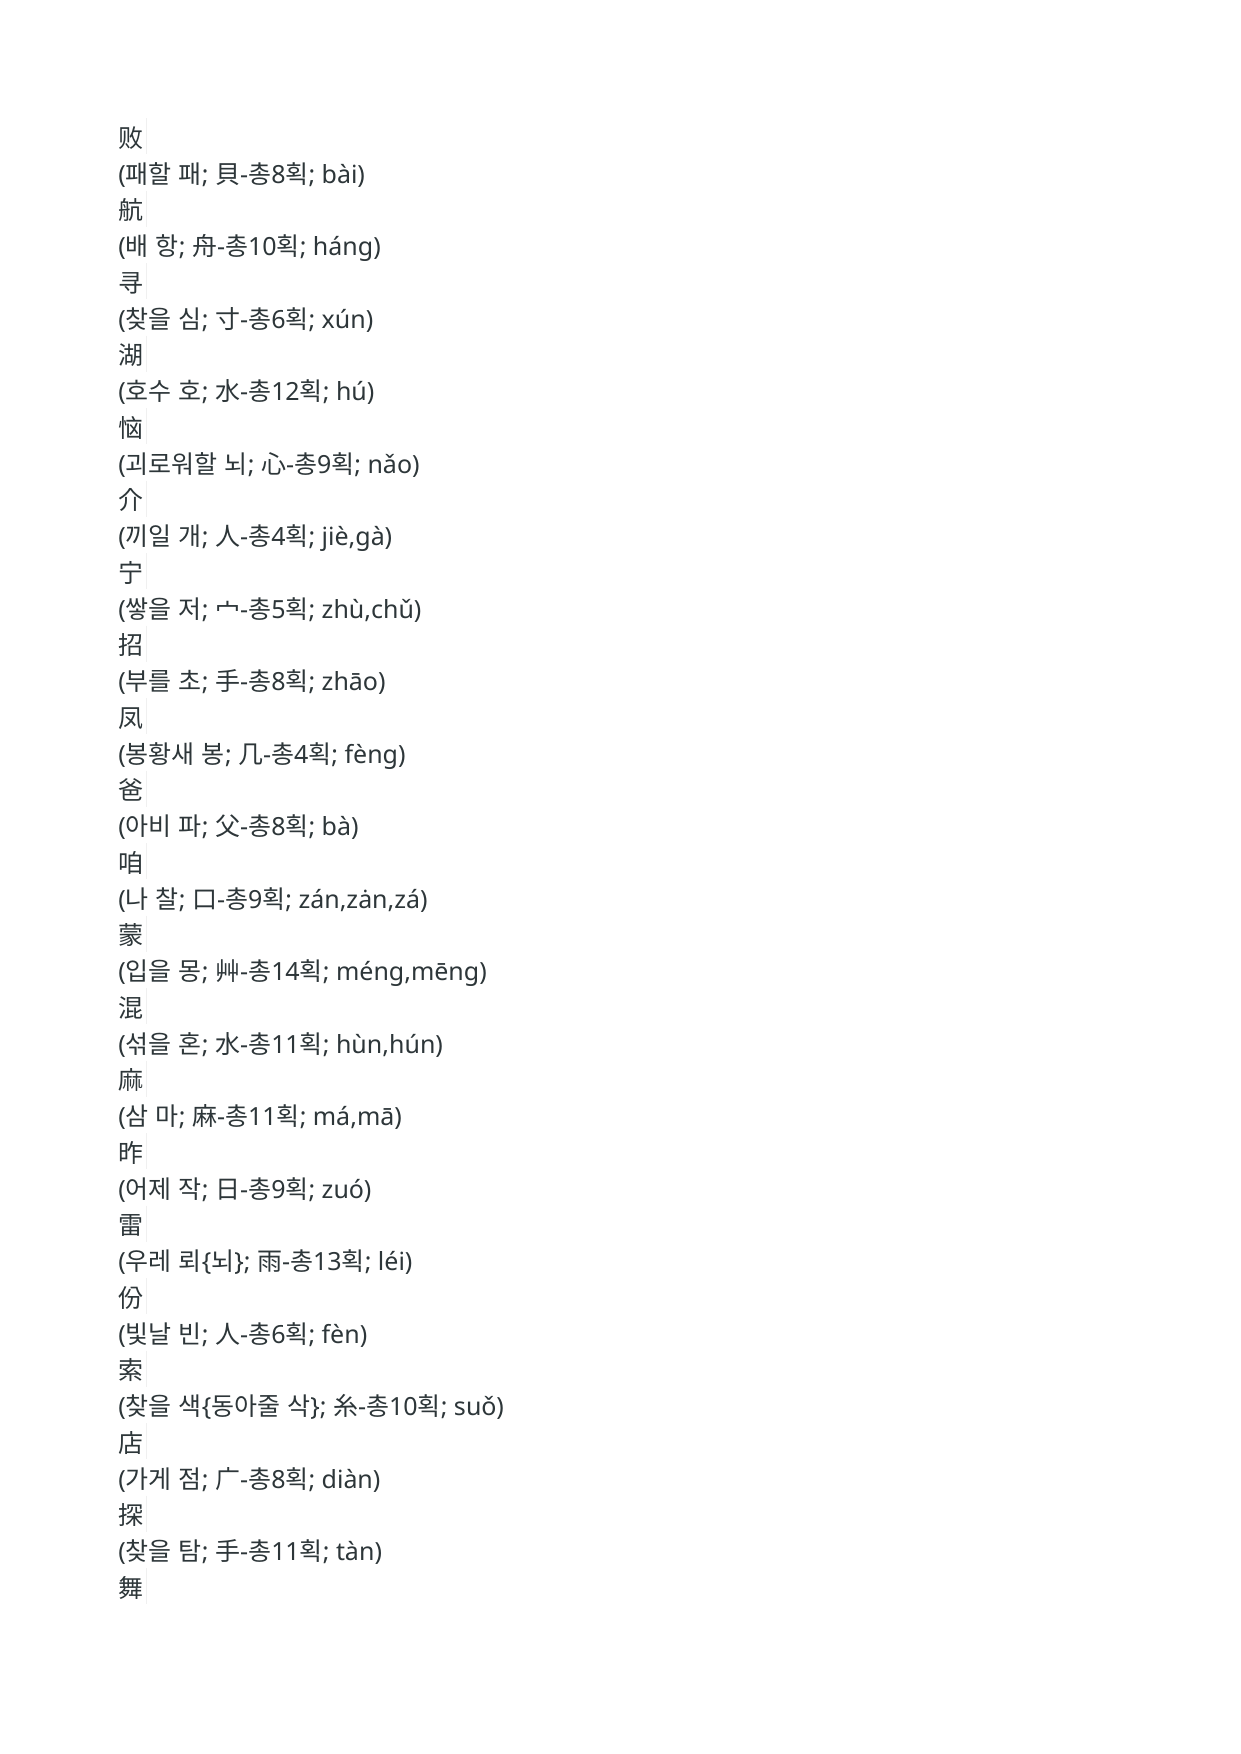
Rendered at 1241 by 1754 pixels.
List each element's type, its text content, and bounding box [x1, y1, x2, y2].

text 湖 [118, 336, 146, 372]
text 招 [118, 626, 146, 662]
text (어제 작; ⽇-총9획; zuó) [118, 1169, 1122, 1206]
text (호수 호; ⽔-총12획; hú) [118, 372, 1122, 408]
text 舞 [118, 1568, 146, 1604]
text (나 찰; ⼝-총9획; zán,zȧn,zá) [118, 879, 1122, 916]
text 寻 [118, 263, 146, 299]
text 爸 [118, 771, 146, 807]
text [147, 191, 1122, 227]
text (봉황새 봉; ⼏-총4획; fèng) [118, 734, 1122, 771]
text [147, 916, 1122, 952]
text (찾을 심; ⼨-총6획; xún) [118, 299, 1122, 336]
text (섞을 혼; ⽔-총11획; hùn,hún) [118, 1024, 1122, 1061]
text (배 항; ⾈-총10획; háng) [118, 227, 1122, 263]
text (괴로워할 뇌; ⼼-총9획; nǎo) [118, 444, 1122, 481]
text [147, 1568, 1122, 1604]
text 凤 [118, 698, 146, 734]
text (끼일 개; ⼈-총4획; jiè,gà) [118, 517, 1122, 553]
text [147, 1351, 1122, 1387]
text 昨 [118, 1133, 146, 1169]
text 蒙 [118, 916, 146, 952]
text [147, 263, 1122, 299]
text [147, 1133, 1122, 1169]
text 败 [118, 118, 146, 154]
text (우레 뢰{뇌}; ⾬-총13획; léi) [118, 1242, 1122, 1278]
text [147, 1206, 1122, 1242]
text (삼 마; ⿇-총11획; má,mā) [118, 1097, 1122, 1133]
text [147, 118, 1122, 154]
text (찾을 탐; ⼿-총11획; tàn) [118, 1532, 1122, 1568]
text (패할 패; ⾙-총8획; bài) [118, 154, 1122, 191]
text (가게 점; ⼴-총8획; diàn) [118, 1459, 1122, 1496]
text 恼 [118, 408, 146, 444]
text 索 [118, 1351, 146, 1387]
text 探 [118, 1496, 146, 1532]
text [147, 698, 1122, 734]
text [147, 336, 1122, 372]
text 份 [118, 1278, 146, 1314]
text (입을 몽; ⾋-총14획; méng,mēng) [118, 952, 1122, 988]
text [147, 1423, 1122, 1459]
text [147, 626, 1122, 662]
text [147, 553, 1122, 589]
text [147, 481, 1122, 517]
text 混 [118, 988, 146, 1024]
text 咱 [118, 843, 146, 879]
text [147, 843, 1122, 879]
text (빛날 빈; ⼈-총6획; fèn) [118, 1314, 1122, 1351]
text [147, 771, 1122, 807]
text 店 [118, 1423, 146, 1459]
text (찾을 색{동아줄 삭}; ⽷-총10획; suǒ) [118, 1387, 1122, 1423]
text (아비 파; ⽗-총8획; bà) [118, 807, 1122, 843]
text [147, 1061, 1122, 1097]
text [147, 1278, 1122, 1314]
text 麻 [118, 1061, 146, 1097]
text (쌓을 저; ⼧-총5획; zhù,chǔ) [118, 589, 1122, 626]
text 雷 [118, 1206, 146, 1242]
text 宁 [118, 553, 146, 589]
text (부를 초; ⼿-총8획; zhāo) [118, 662, 1122, 698]
text [147, 988, 1122, 1024]
text [147, 408, 1122, 444]
text [147, 1496, 1122, 1532]
text 航 [118, 191, 146, 227]
text 介 [118, 481, 146, 517]
